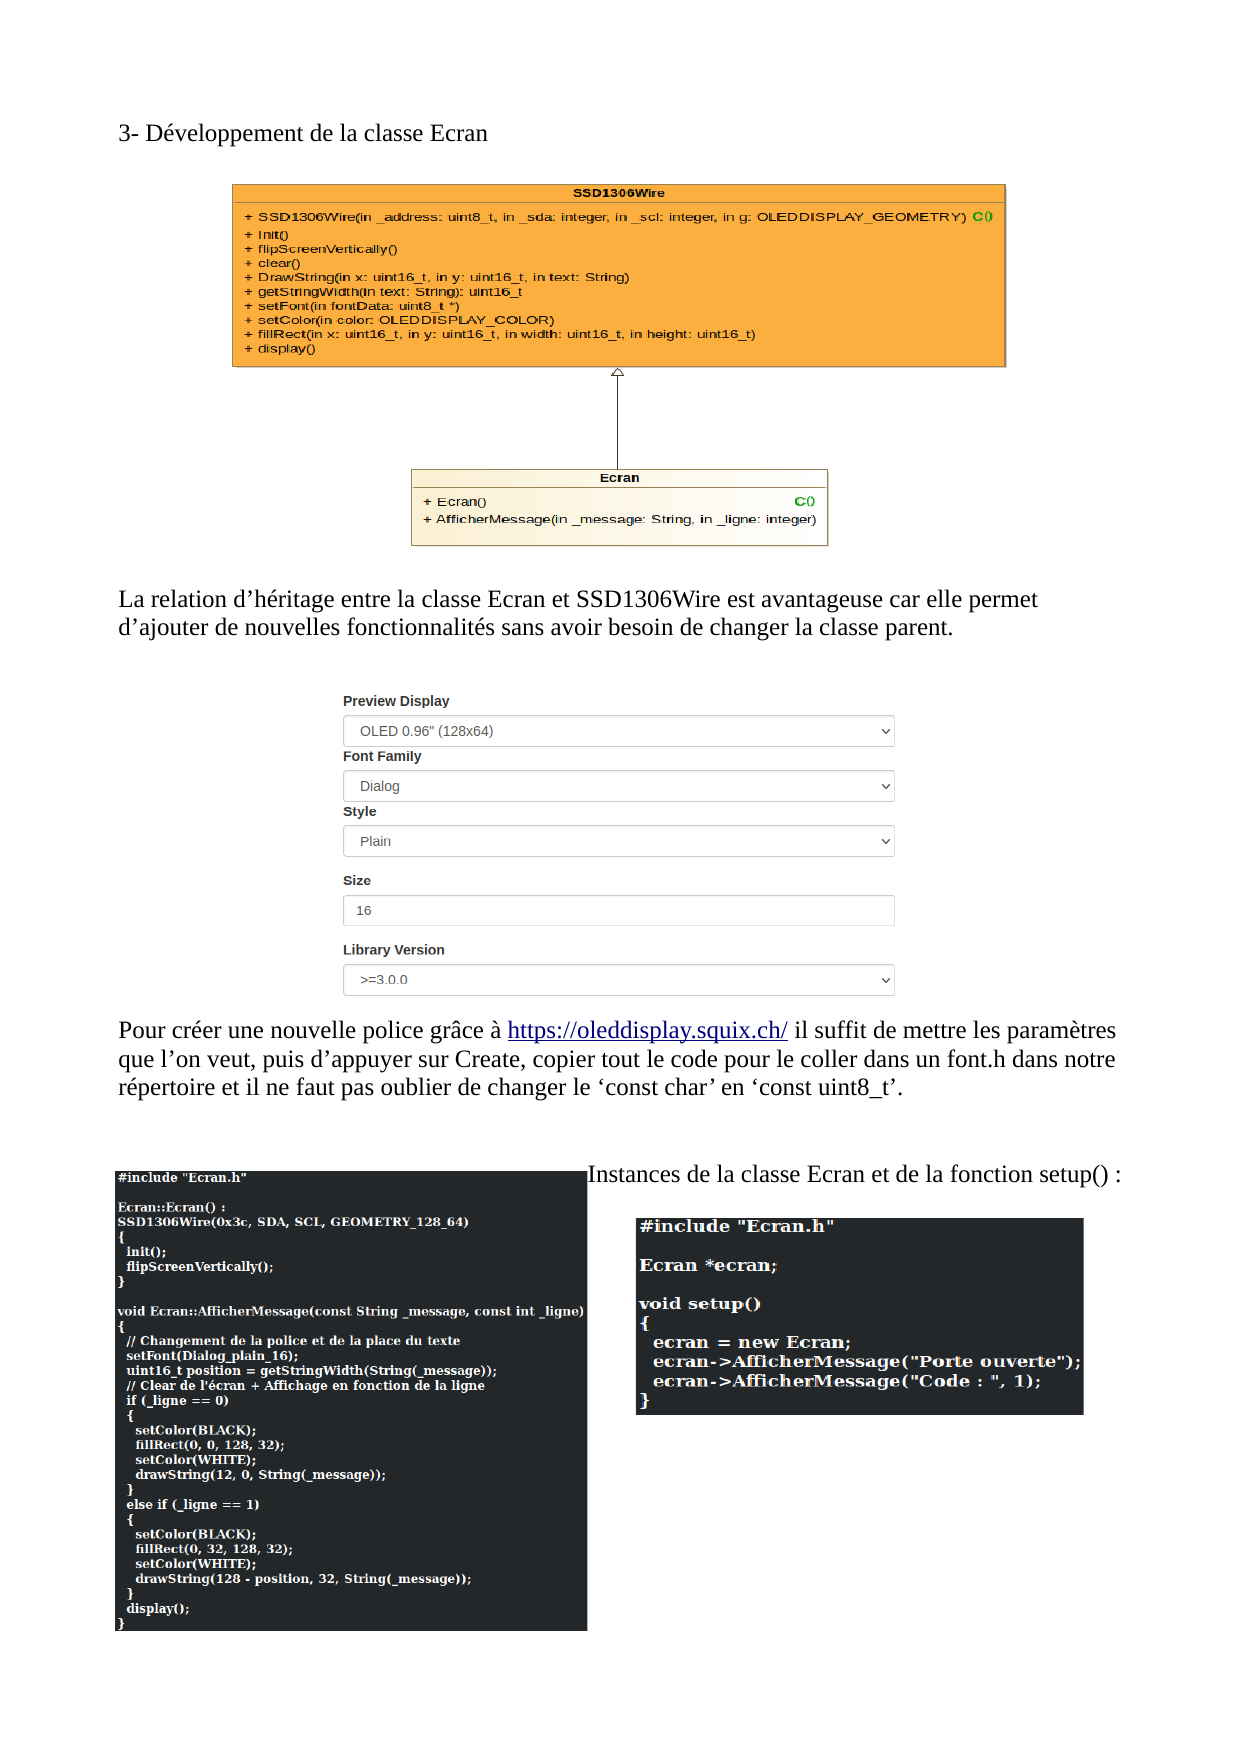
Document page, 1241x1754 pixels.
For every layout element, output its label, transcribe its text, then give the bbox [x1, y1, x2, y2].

picture [221, 175, 1019, 555]
text Instances de la classe Ecran et de la fonction setup() : [118, 1159, 1122, 1187]
text 3- Développement de la classe Ecran [118, 118, 1122, 147]
picture [342, 693, 895, 998]
picture [115, 1171, 588, 1631]
text Pour créer une nouvelle police grâce à https://oleddisplay.squix.ch/ il suffit de mettre les paramètres que l’on veut, puis d’appuyer sur Create, copier tout le code pour le coller dans un font.h dans notre répertoire et il ne faut pas oublier de changer le ‘const char’ en ‘const uint8_t’. [118, 670, 1122, 1159]
text La relation d’héritage entre la classe Ecran et SSD1306Wire est avantageuse car elle permet d’ajouter de nouvelles fonctionnalités sans avoir besoin de changer la classe parent. [118, 176, 1122, 670]
picture [635, 1218, 1084, 1415]
